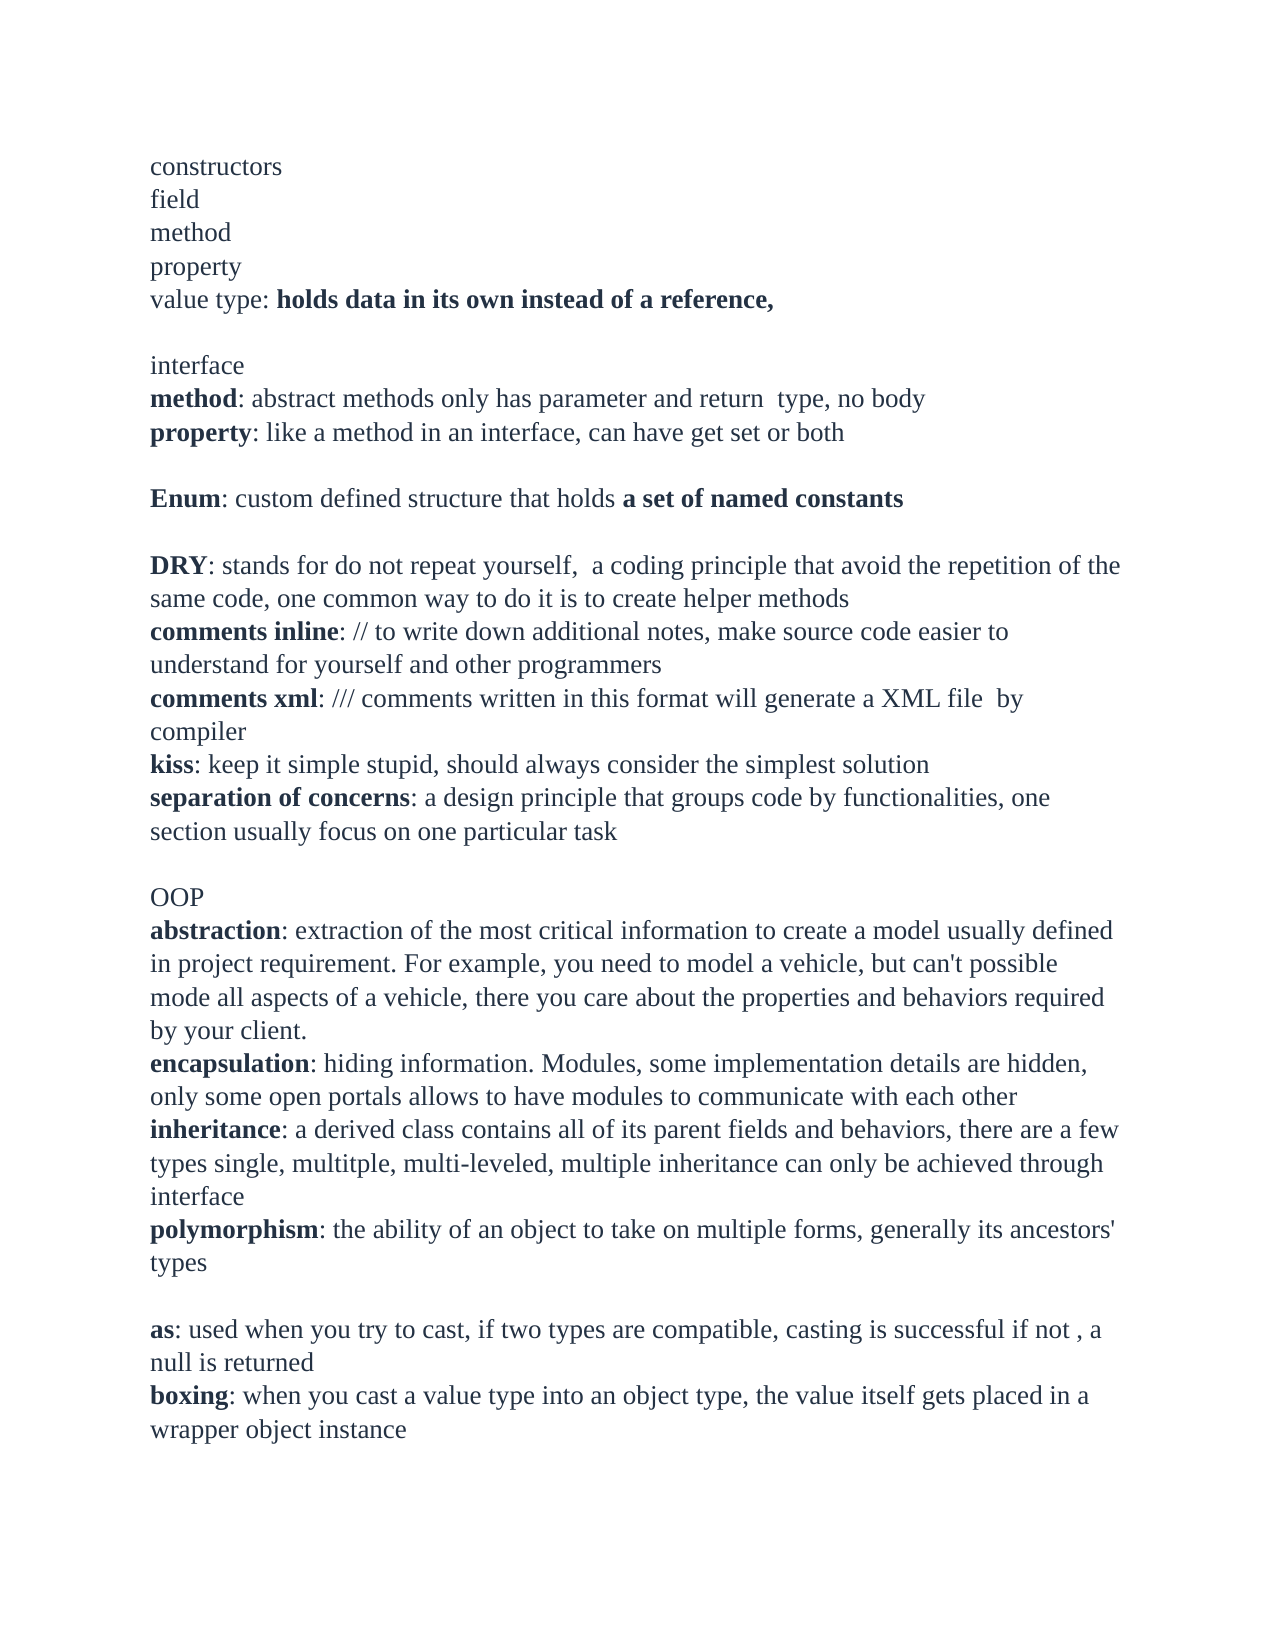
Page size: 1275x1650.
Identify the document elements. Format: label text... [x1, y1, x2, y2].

text OOP [150, 881, 1125, 912]
text constructors [150, 150, 1125, 181]
text method [150, 216, 1125, 248]
text kiss: keep it simple stupid, should always consider the simplest solution [150, 748, 1125, 779]
text boxing: when you cast a value type into an object type, the value itself gets placed in a wrapper object instance [150, 1379, 1125, 1444]
text interface [150, 349, 1125, 381]
text comments inline: // to write down additional notes, make source code easier to understand for yourself and other programmers [150, 615, 1125, 679]
text method: abstract methods only has parameter and return type, no body [150, 383, 1125, 414]
text DRY: stands for do not repeat yourself, a coding principle that avoid the repetition of the same code, one common way to do it is to create helper methods [150, 549, 1125, 613]
text field [150, 183, 1125, 214]
text as: used when you try to cast, if two types are compatible, casting is successful if not , a null is returned [150, 1313, 1125, 1377]
text separation of concerns: a design principle that groups code by functionalities, one section usually focus on one particular task [150, 781, 1125, 846]
text encapsulation: hiding information. Modules, some implementation details are hidden, only some open portals allows to have modules to communicate with each other [150, 1047, 1125, 1112]
text polymorphism: the ability of an object to take on multiple forms, generally its ancestors' types [150, 1213, 1125, 1278]
text comments xml: /// comments written in this format will generate a XML file by compiler [150, 682, 1125, 746]
text property: like a method in an interface, can have get set or both [150, 416, 1125, 447]
text Enum: custom defined structure that holds a set of named constants [150, 482, 1125, 513]
text abstraction: extraction of the most critical information to create a model usually defined in project requirement. For example, you need to model a vehicle, but can't possible mode all aspects of a vehicle, there you care about the properties and behaviors required by your client. [150, 914, 1125, 1045]
text value type: holds data in its own instead of a reference, [150, 283, 1125, 314]
text inheritance: a derived class contains all of its parent fields and behaviors, there are a few types single, multitple, multi-leveled, multiple inheritance can only be achieved through interface [150, 1114, 1125, 1211]
text property [150, 250, 1125, 281]
